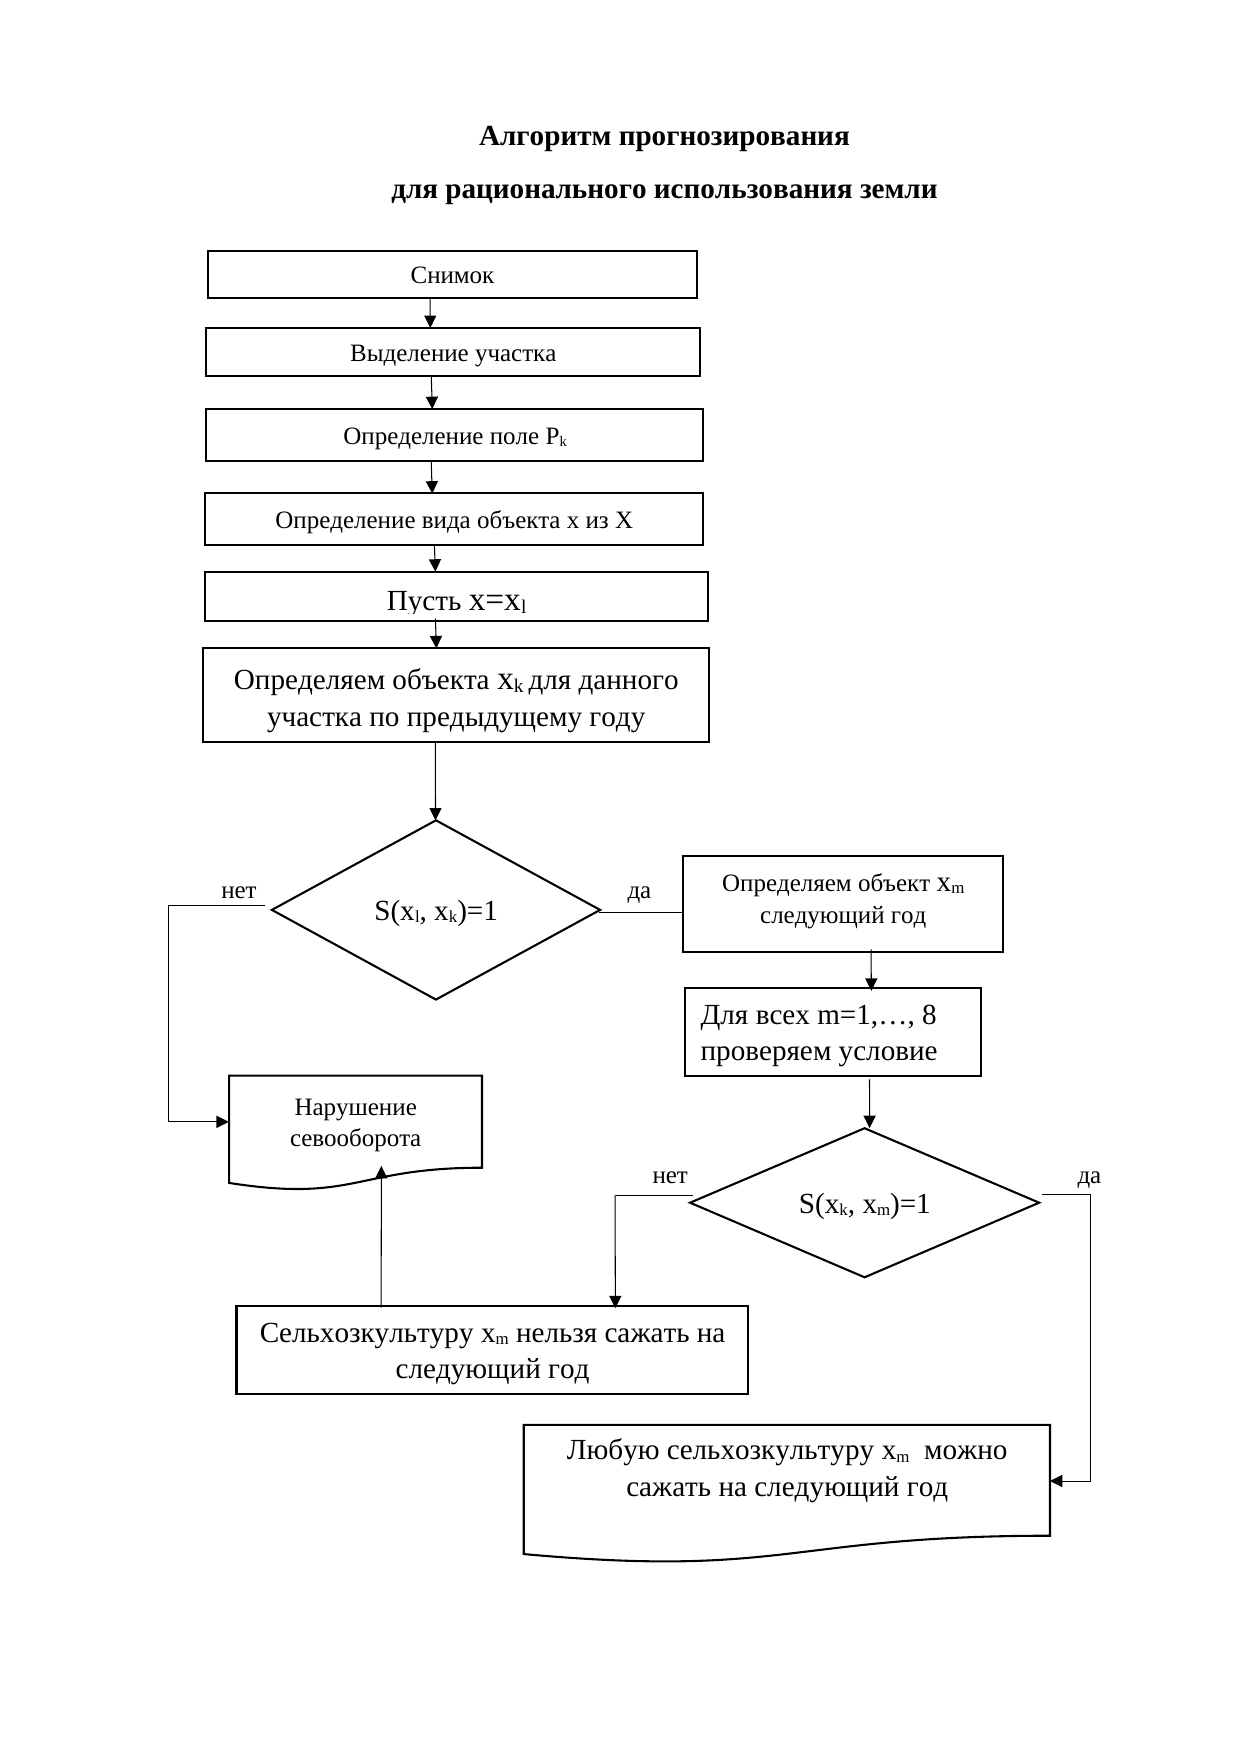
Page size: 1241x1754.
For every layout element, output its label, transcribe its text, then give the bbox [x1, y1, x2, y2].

text Выделение участка [221, 338, 685, 366]
text Определение поле Pk [221, 421, 688, 449]
text Алгоритм прогнозирования [177, 118, 1152, 152]
text Пусть x=xl [220, 579, 693, 614]
text Любую сельхозкультуру xm можно сажать на следующий год [539, 1432, 1035, 1502]
text Сельхозкультуру xm нельзя сажать на следующий год [252, 1315, 733, 1385]
text Определяем объект xm следующий год [698, 864, 988, 928]
text нет [382, 1161, 782, 1189]
text [1004, 875, 1152, 904]
text да [541, 875, 682, 904]
text нет [177, 875, 331, 904]
text Определяем объекта xk для данного участка по предыдущему году [218, 658, 694, 732]
text [177, 1161, 259, 1189]
text Снимок [223, 260, 682, 289]
text Определение вида объекта x из X [220, 505, 688, 534]
text для рационального использования земли [177, 171, 1152, 204]
text Нарушение севооборота [244, 1092, 467, 1152]
text [331, 1179, 380, 1189]
text да [947, 1161, 1152, 1189]
text Для всех m=1,…, 8 проверяем условие [700, 997, 966, 1067]
text S(xl, xk)=1 [369, 893, 503, 927]
text S(xk, xm)=1 [792, 1186, 937, 1219]
